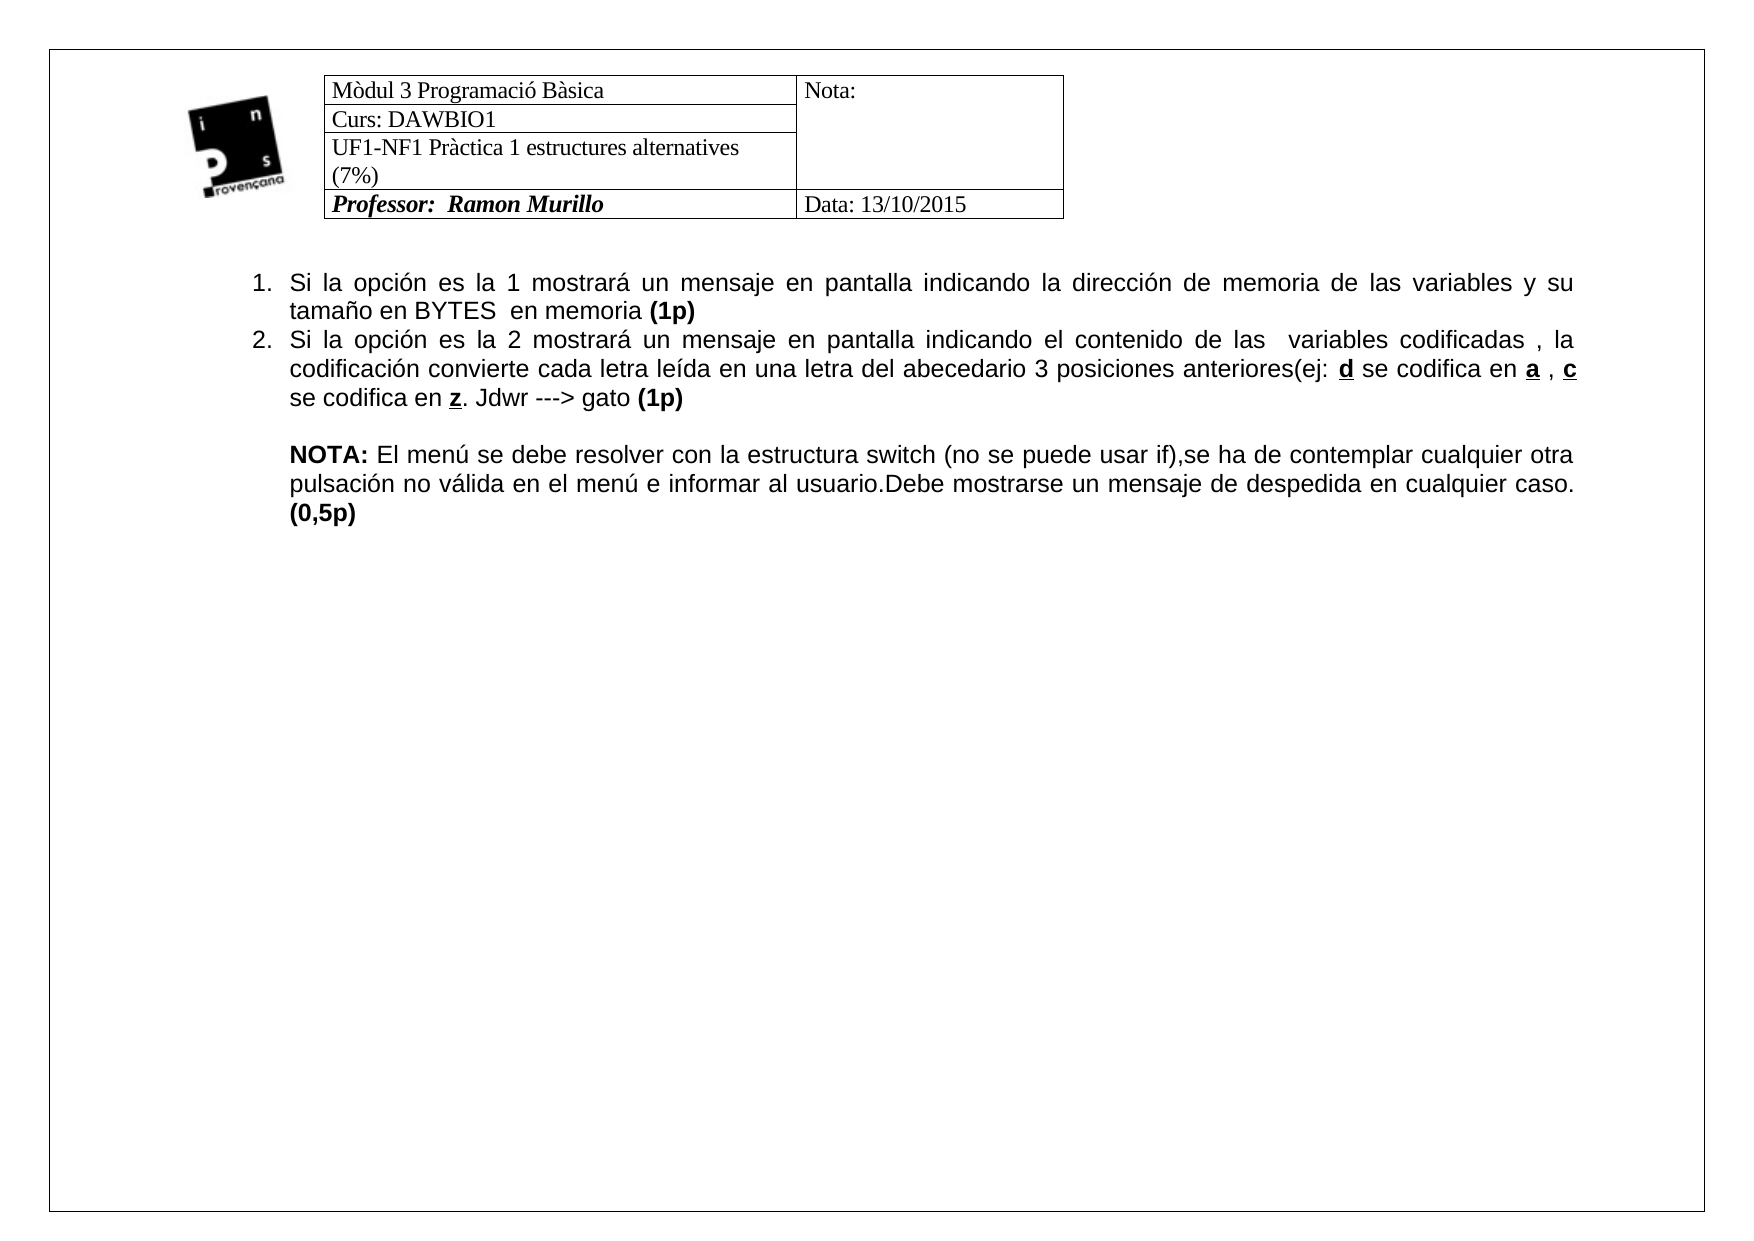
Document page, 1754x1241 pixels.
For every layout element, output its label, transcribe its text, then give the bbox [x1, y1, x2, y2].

list Si la opción es la 1 mostrará un mensaje en pantalla indicando la dirección de memoria de las variables y su tamaño en BYTES en memoria (1p) [252, 267, 1577, 325]
list Si la opción es la 2 mostrará un mensaje en pantalla indicando el contenido de las variables codificadas , la codificación convierte cada letra leída en una letra del abecedario 3 posiciones anteriores(ej: d se codifica en a , c se codifica en z. Jdwr ---> gato (1p) [252, 325, 1577, 411]
list NOTA: El menú se debe resolver con la estructura switch (no se puede usar if),se ha de contemplar cualquier otra pulsación no válida en el menú e informar al usuario.Debe mostrarse un mensaje de despedida en cualquier caso.(0,5p) [252, 440, 1577, 526]
picture [159, 95, 313, 198]
